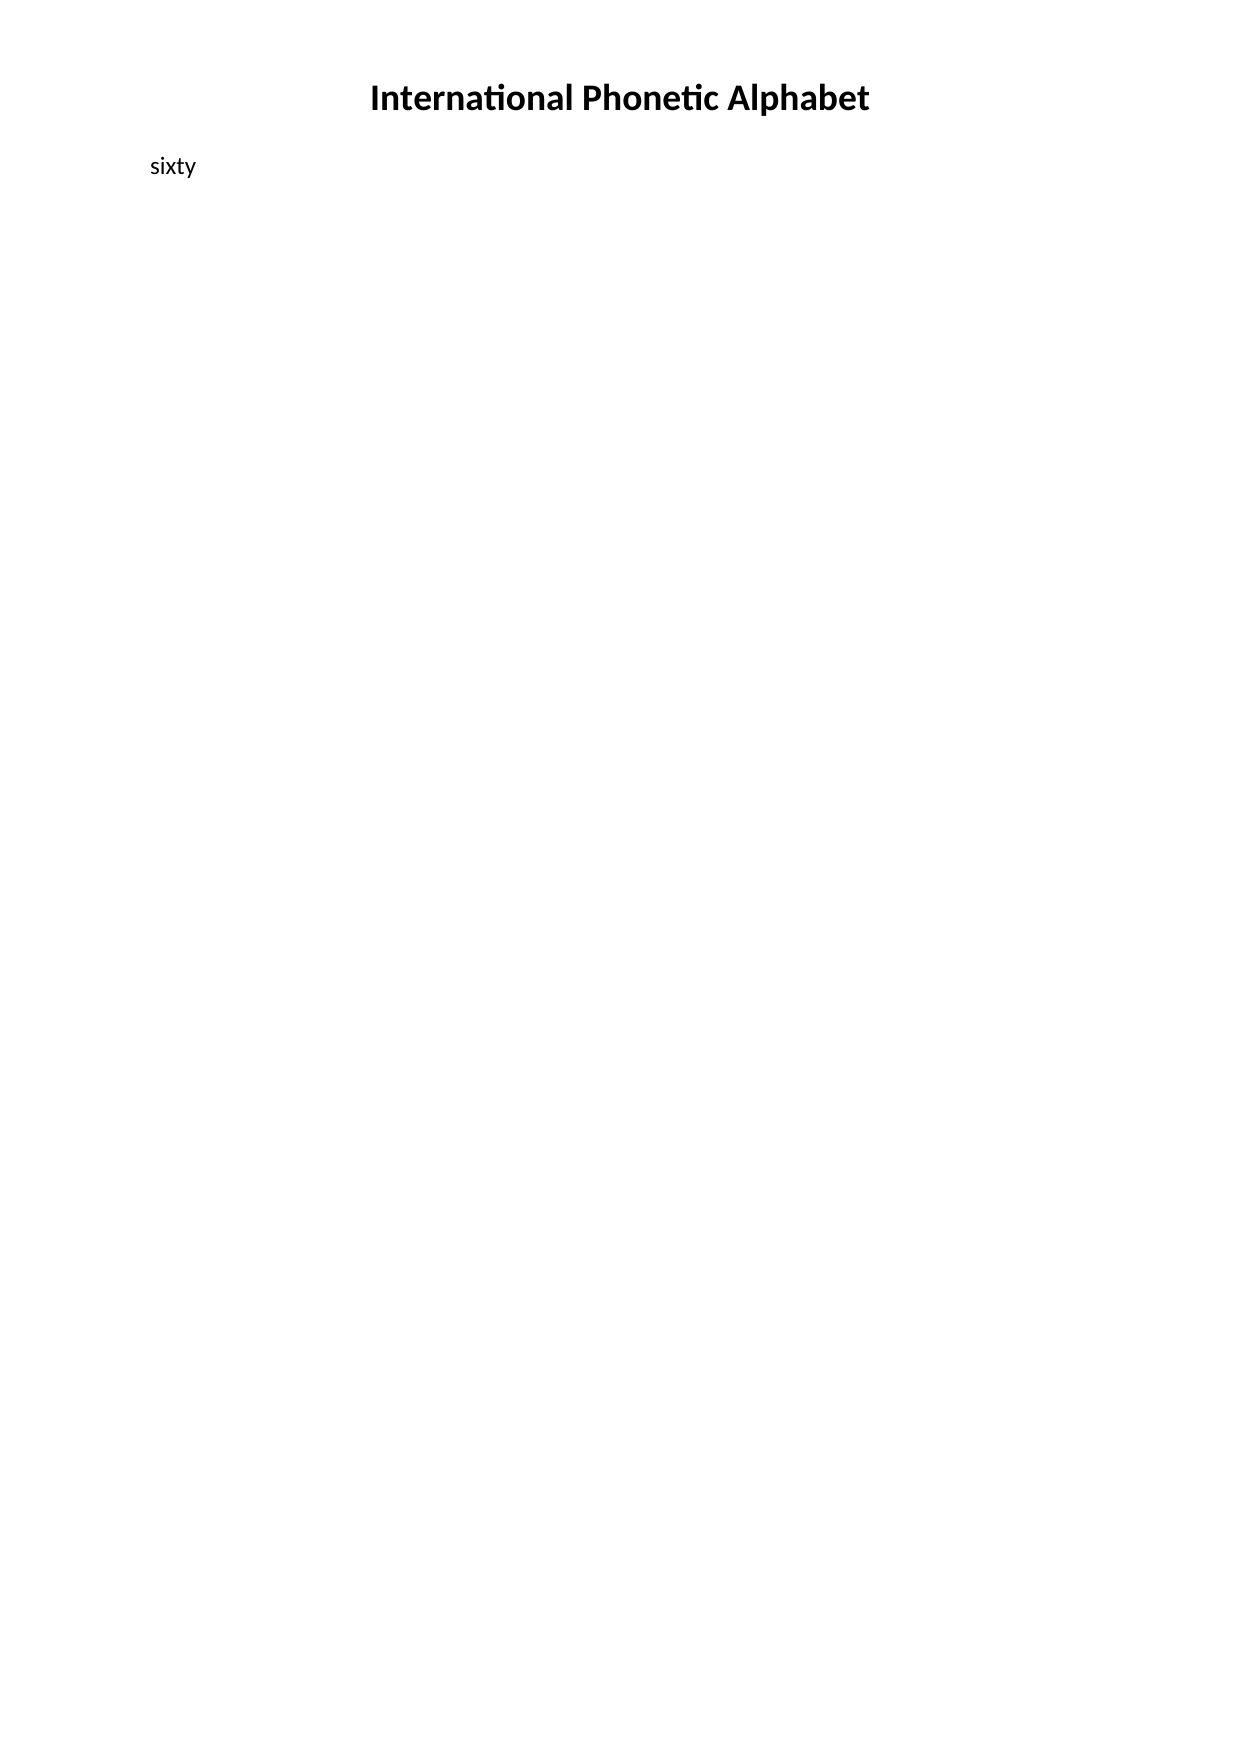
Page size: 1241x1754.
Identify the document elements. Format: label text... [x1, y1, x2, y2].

text sixty [150, 150, 1090, 181]
